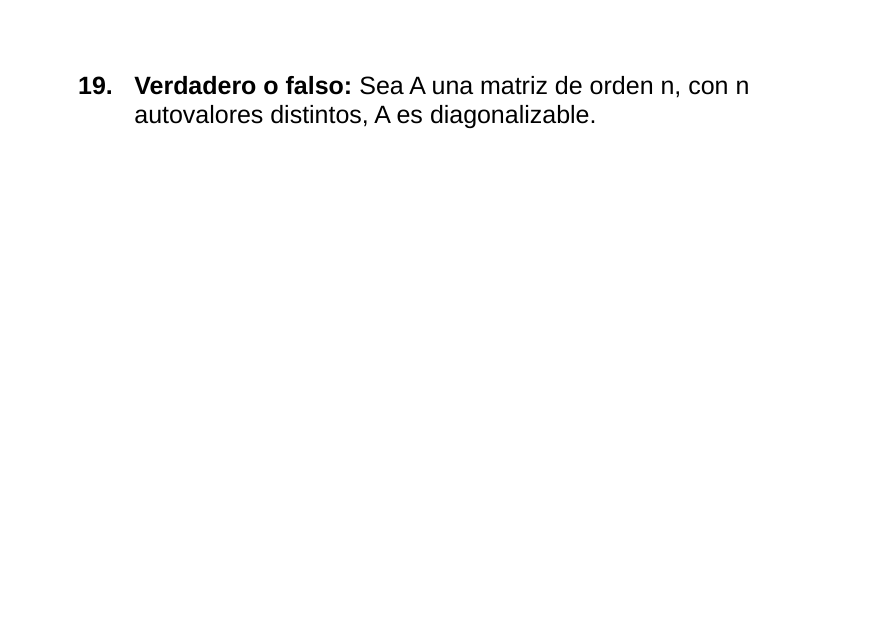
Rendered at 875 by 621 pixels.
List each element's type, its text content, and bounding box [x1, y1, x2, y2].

list Verdadero o falso: Sea A una matriz de orden n, con n autovalores distintos, A es diagonalizable. [78, 71, 815, 128]
